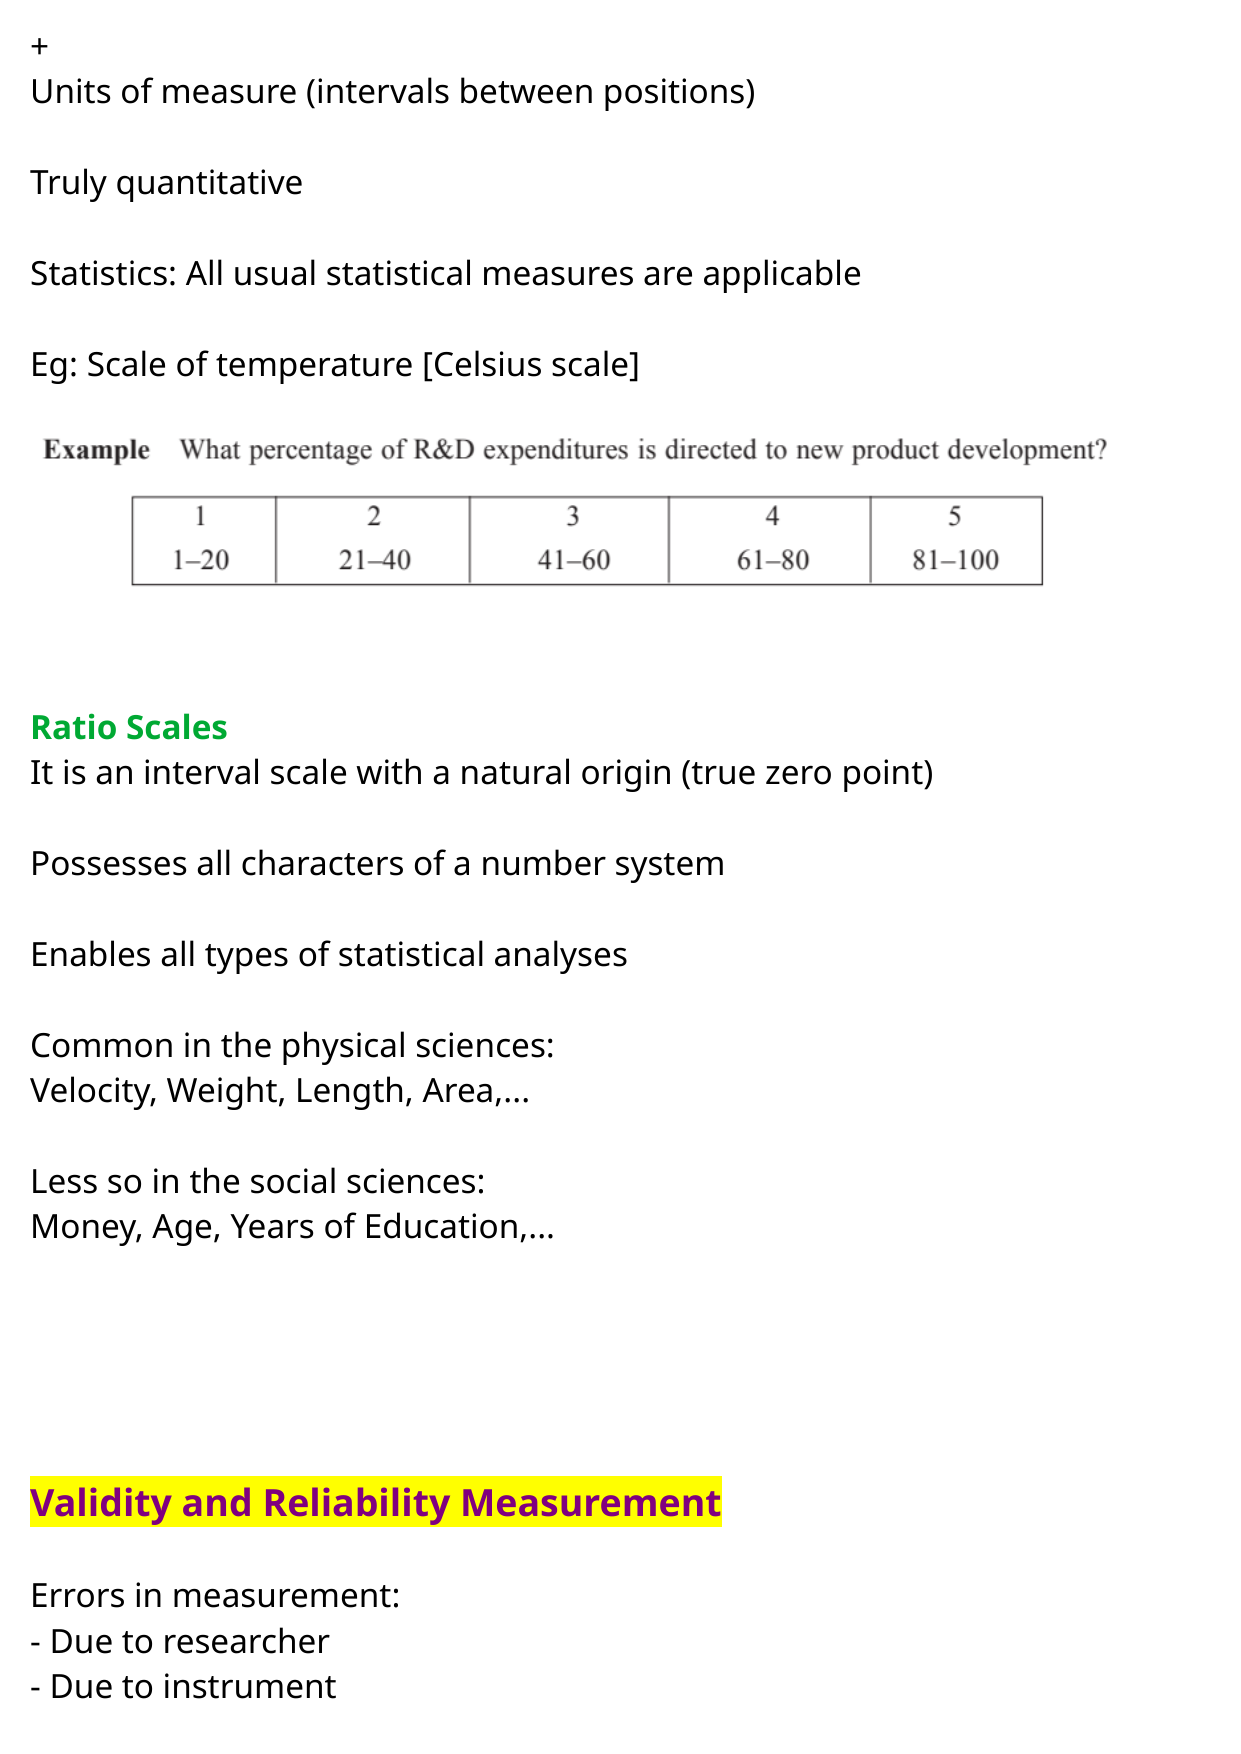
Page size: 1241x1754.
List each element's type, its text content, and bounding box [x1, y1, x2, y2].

subtitle - Due to researcher [30, 1618, 1211, 1663]
subtitle Less so in the social sciences: [30, 1158, 1211, 1203]
subtitle Common in the physical sciences: [30, 1022, 1211, 1067]
subtitle Truly quantitative [30, 159, 1211, 204]
subtitle Velocity, Weight, Length, Area,... [30, 1067, 1211, 1112]
subtitle Validity and Reliability Measurement [30, 1476, 1211, 1527]
subtitle Enables all types of statistical analyses [30, 931, 1211, 976]
subtitle - Due to instrument [30, 1663, 1211, 1708]
subtitle Eg: Scale of temperature [Celsius scale] [30, 340, 1211, 386]
subtitle Units of measure (intervals between positions) [30, 68, 1211, 113]
subtitle Possesses all characters of a number system [30, 840, 1211, 885]
subtitle Statistics: All usual statistical measures are applicable [30, 249, 1211, 295]
picture [27, 425, 1144, 596]
subtitle Money, Age, Years of Education,... [30, 1203, 1211, 1249]
subtitle + [30, 22, 1211, 68]
subtitle It is an interval scale with a natural origin (true zero point) [30, 749, 1211, 794]
subtitle Errors in measurement: [30, 1572, 1211, 1618]
subtitle Ratio Scales [30, 704, 1211, 749]
